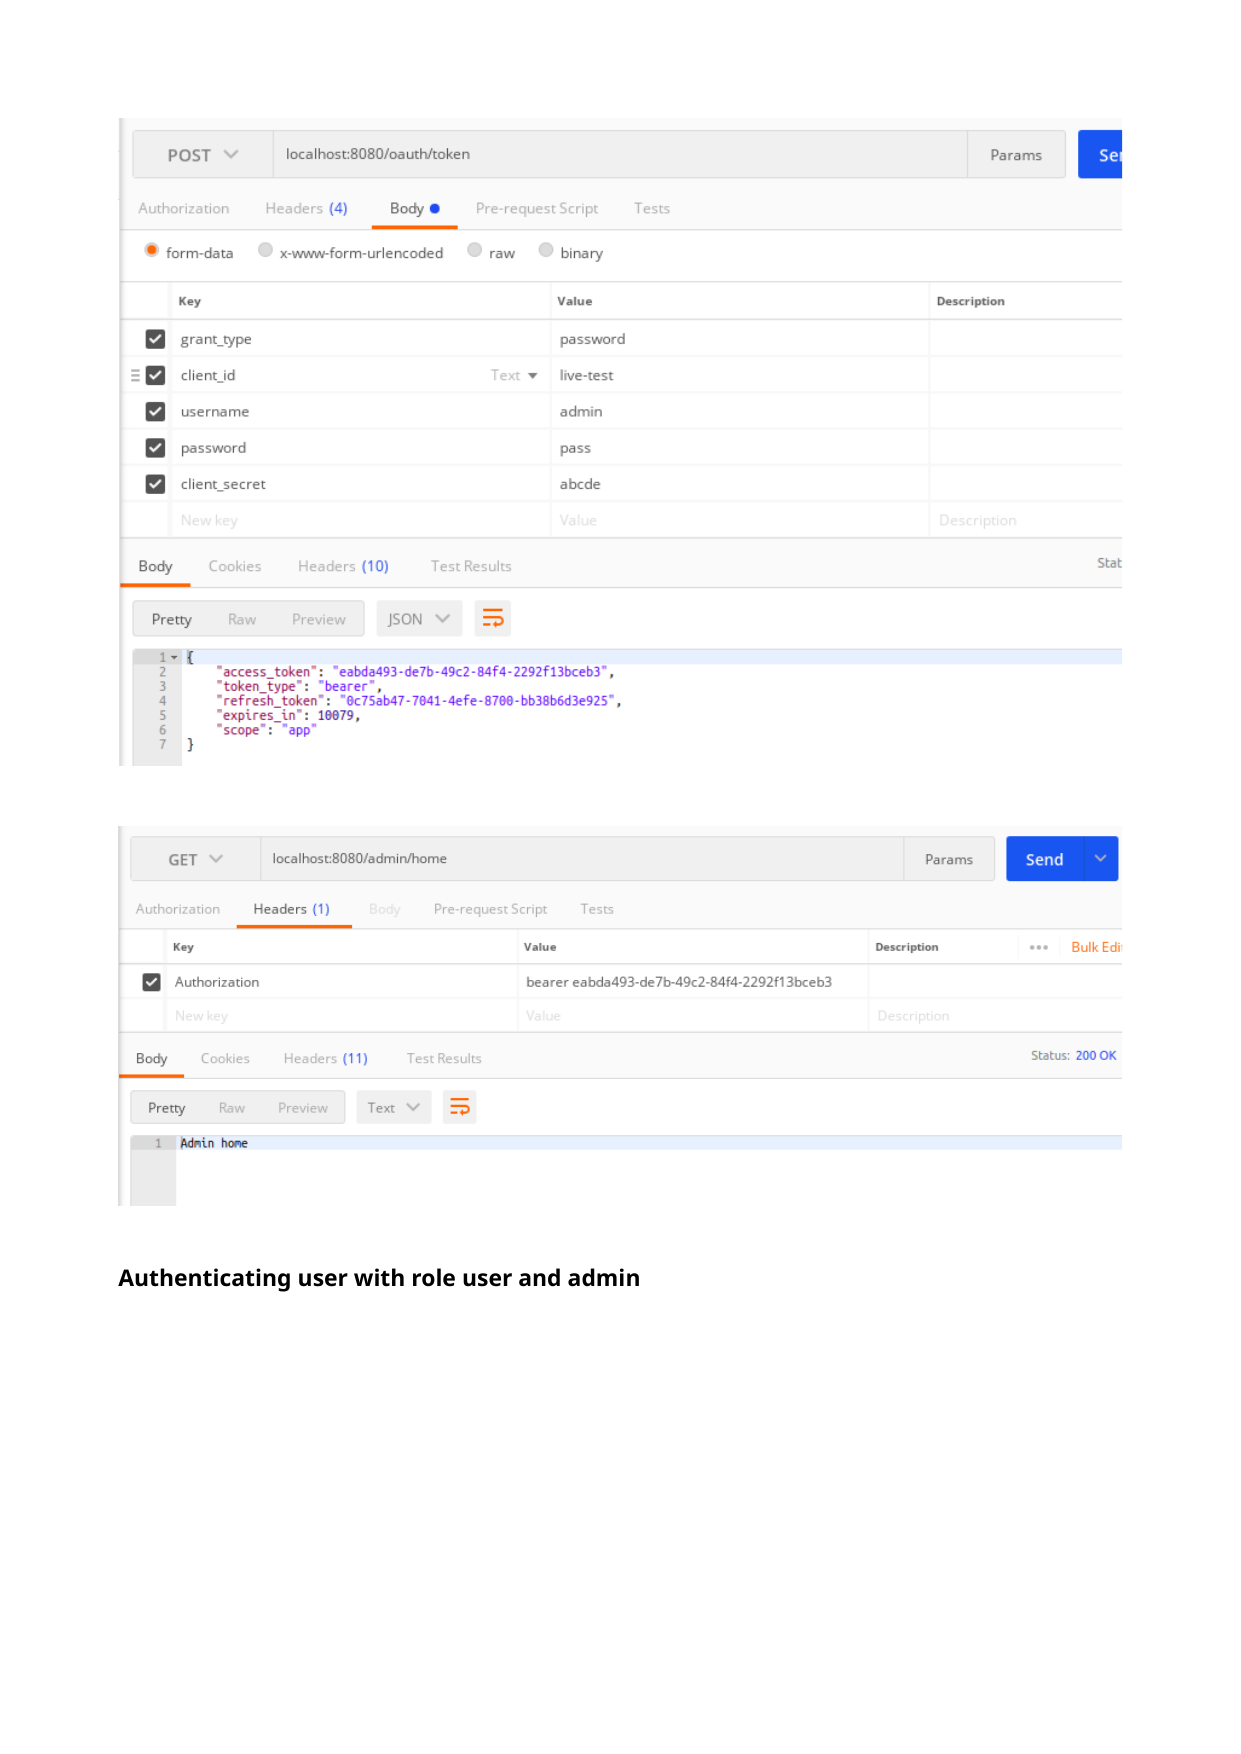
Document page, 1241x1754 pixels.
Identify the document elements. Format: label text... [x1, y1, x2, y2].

text Authenticating user with role user and admin [118, 1262, 1122, 1293]
picture [118, 118, 1123, 766]
picture [118, 826, 1123, 1206]
